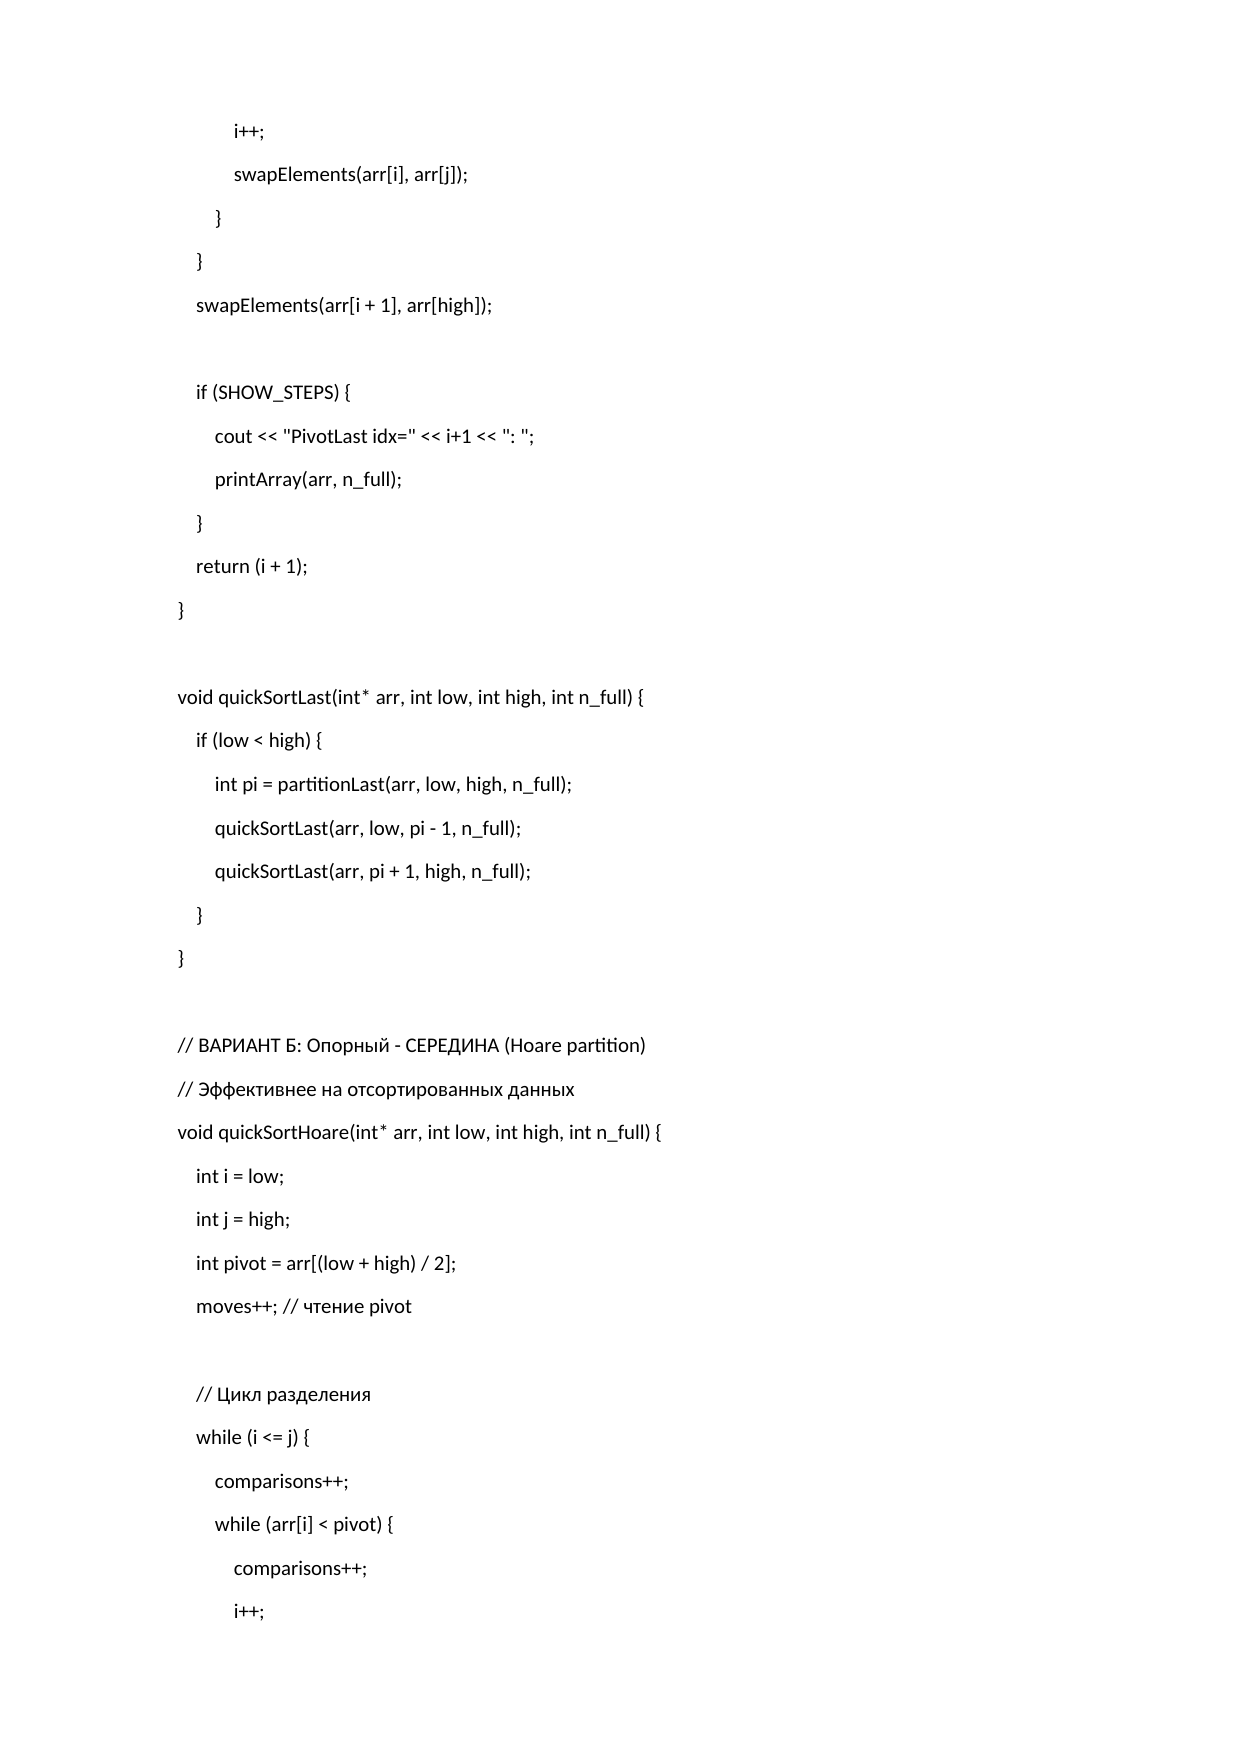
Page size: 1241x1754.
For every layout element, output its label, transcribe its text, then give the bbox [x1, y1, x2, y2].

text } [177, 597, 1152, 622]
text return (i + 1); [177, 553, 1152, 579]
text comparisons++; [177, 1468, 1152, 1493]
text moves++; // чтение pivot [177, 1294, 1152, 1319]
text cout << "PivotLast idx=" << i+1 << ": "; [177, 423, 1152, 448]
text i++; [177, 118, 1152, 143]
text i++; [177, 1598, 1152, 1624]
text if (SHOW_STEPS) { [177, 379, 1152, 405]
text // ВАРИАНТ Б: Опорный - СЕРЕДИНА (Hoare partition) [177, 1032, 1152, 1058]
text swapElements(arr[i + 1], arr[high]); [177, 292, 1152, 318]
text // Эффективнее на отсортированных данных [177, 1076, 1152, 1101]
text int j = high; [177, 1207, 1152, 1232]
text } [177, 249, 1152, 274]
text int i = low; [177, 1163, 1152, 1188]
text while (arr[i] < pivot) { [177, 1511, 1152, 1537]
text // Цикл разделения [177, 1381, 1152, 1406]
text if (low < high) { [177, 728, 1152, 753]
text int pi = partitionLast(arr, low, high, n_full); [177, 771, 1152, 797]
text comparisons++; [177, 1555, 1152, 1580]
text int pivot = arr[(low + high) / 2]; [177, 1250, 1152, 1276]
text void quickSortLast(int* arr, int low, int high, int n_full) { [177, 684, 1152, 709]
text void quickSortHoare(int* arr, int low, int high, int n_full) { [177, 1119, 1152, 1145]
text while (i <= j) { [177, 1424, 1152, 1450]
text quickSortLast(arr, pi + 1, high, n_full); [177, 858, 1152, 884]
text } [177, 902, 1152, 927]
text } [177, 510, 1152, 535]
text swapElements(arr[i], arr[j]); [177, 162, 1152, 187]
text printArray(arr, n_full); [177, 466, 1152, 492]
text quickSortLast(arr, low, pi - 1, n_full); [177, 815, 1152, 840]
text } [177, 205, 1152, 231]
text } [177, 945, 1152, 971]
